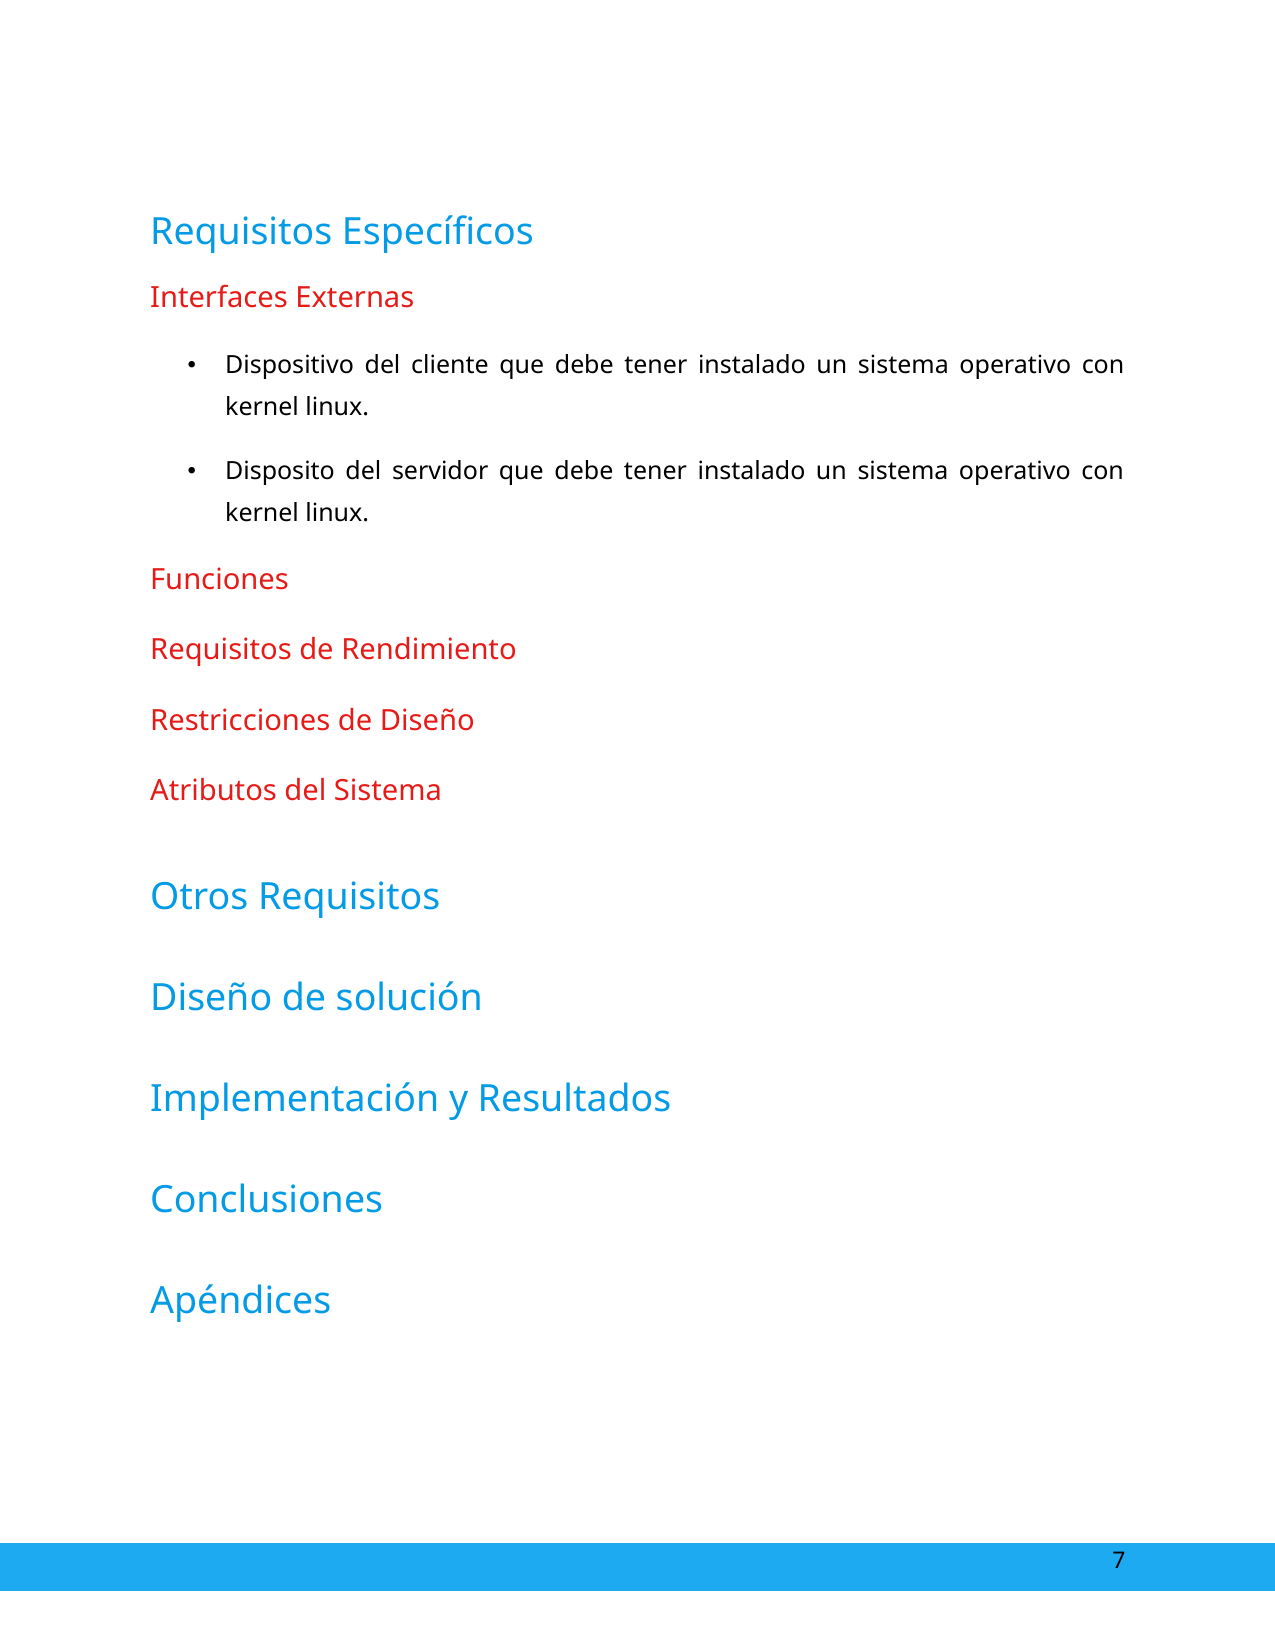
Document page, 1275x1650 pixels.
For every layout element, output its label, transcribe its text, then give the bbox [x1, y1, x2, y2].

subtitle Interfaces Externas [150, 276, 1125, 316]
subtitle Restricciones de Diseño [150, 699, 1125, 739]
subtitle Apéndices [150, 1273, 1125, 1324]
subtitle Otros Requisitos [150, 869, 1125, 920]
subtitle Atributos del Sistema [150, 769, 1125, 809]
subtitle Requisitos Específicos [150, 204, 1125, 255]
list Dispositivo del cliente que debe tener instalado un sistema operativo con kernel linux. [187, 347, 1125, 423]
list Disposito del servidor que debe tener instalado un sistema operativo con kernel linux. [187, 452, 1125, 529]
subtitle Diseño de solución [150, 970, 1125, 1021]
subtitle Implementación y Resultados [150, 1071, 1125, 1122]
subtitle Funciones [150, 558, 1125, 598]
subtitle Conclusiones [150, 1172, 1125, 1223]
subtitle Requisitos de Rendimiento [150, 629, 1125, 668]
picture [0, 1543, 1275, 1591]
